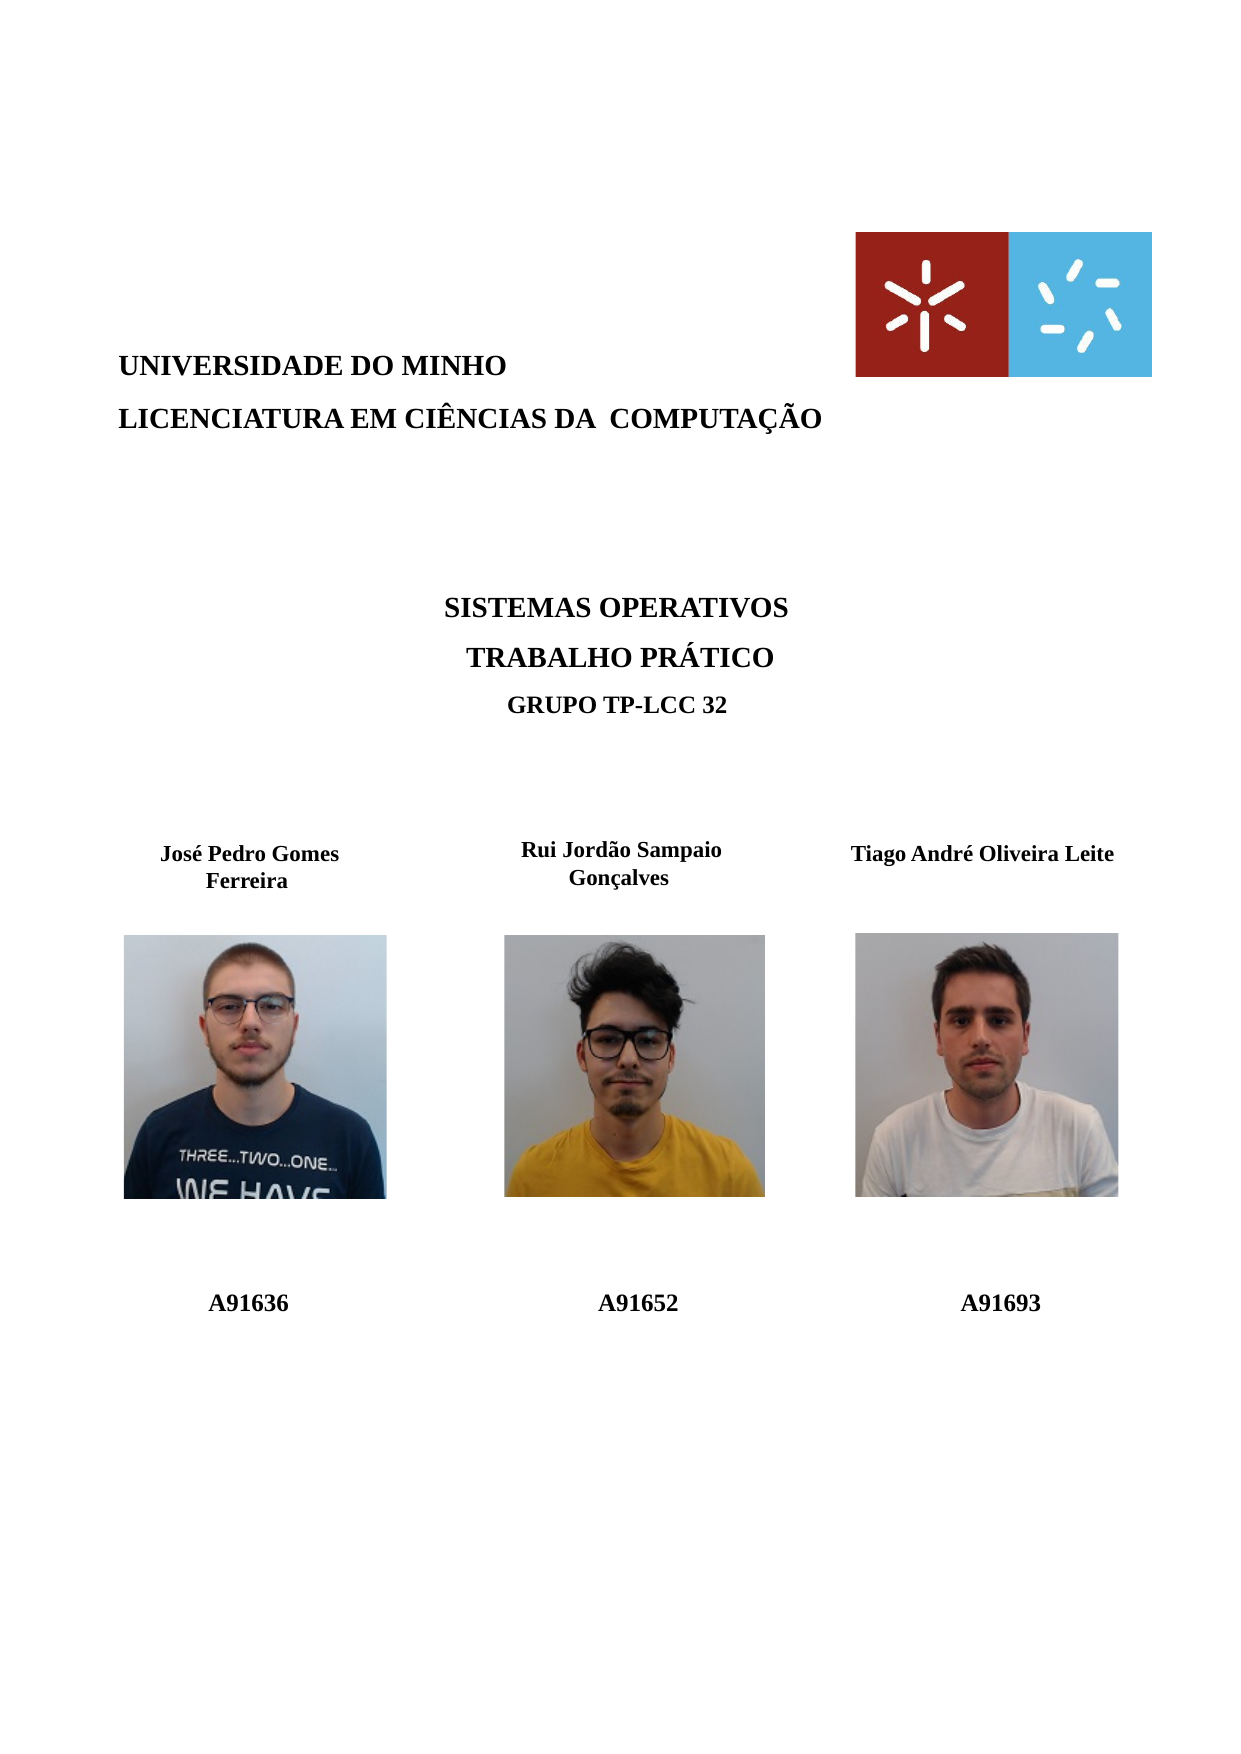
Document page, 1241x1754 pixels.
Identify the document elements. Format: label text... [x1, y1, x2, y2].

picture [855, 232, 1152, 377]
text SISTEMAS OPERATIVOS [118, 590, 1122, 624]
text UNIVERSIDADE DO MINHO [118, 348, 1122, 381]
text LICENCIATURA EM CIÊNCIAS DA COMPUTAÇÃO [118, 401, 1122, 434]
text GRUPO TP-LCC 32 [118, 690, 1122, 719]
picture [855, 933, 1119, 1197]
text A91636 A91652 A91693 [118, 1284, 1122, 1318]
picture [504, 935, 765, 1197]
text TRABALHO PRÁTICO [118, 640, 1122, 674]
picture [123, 935, 387, 1199]
